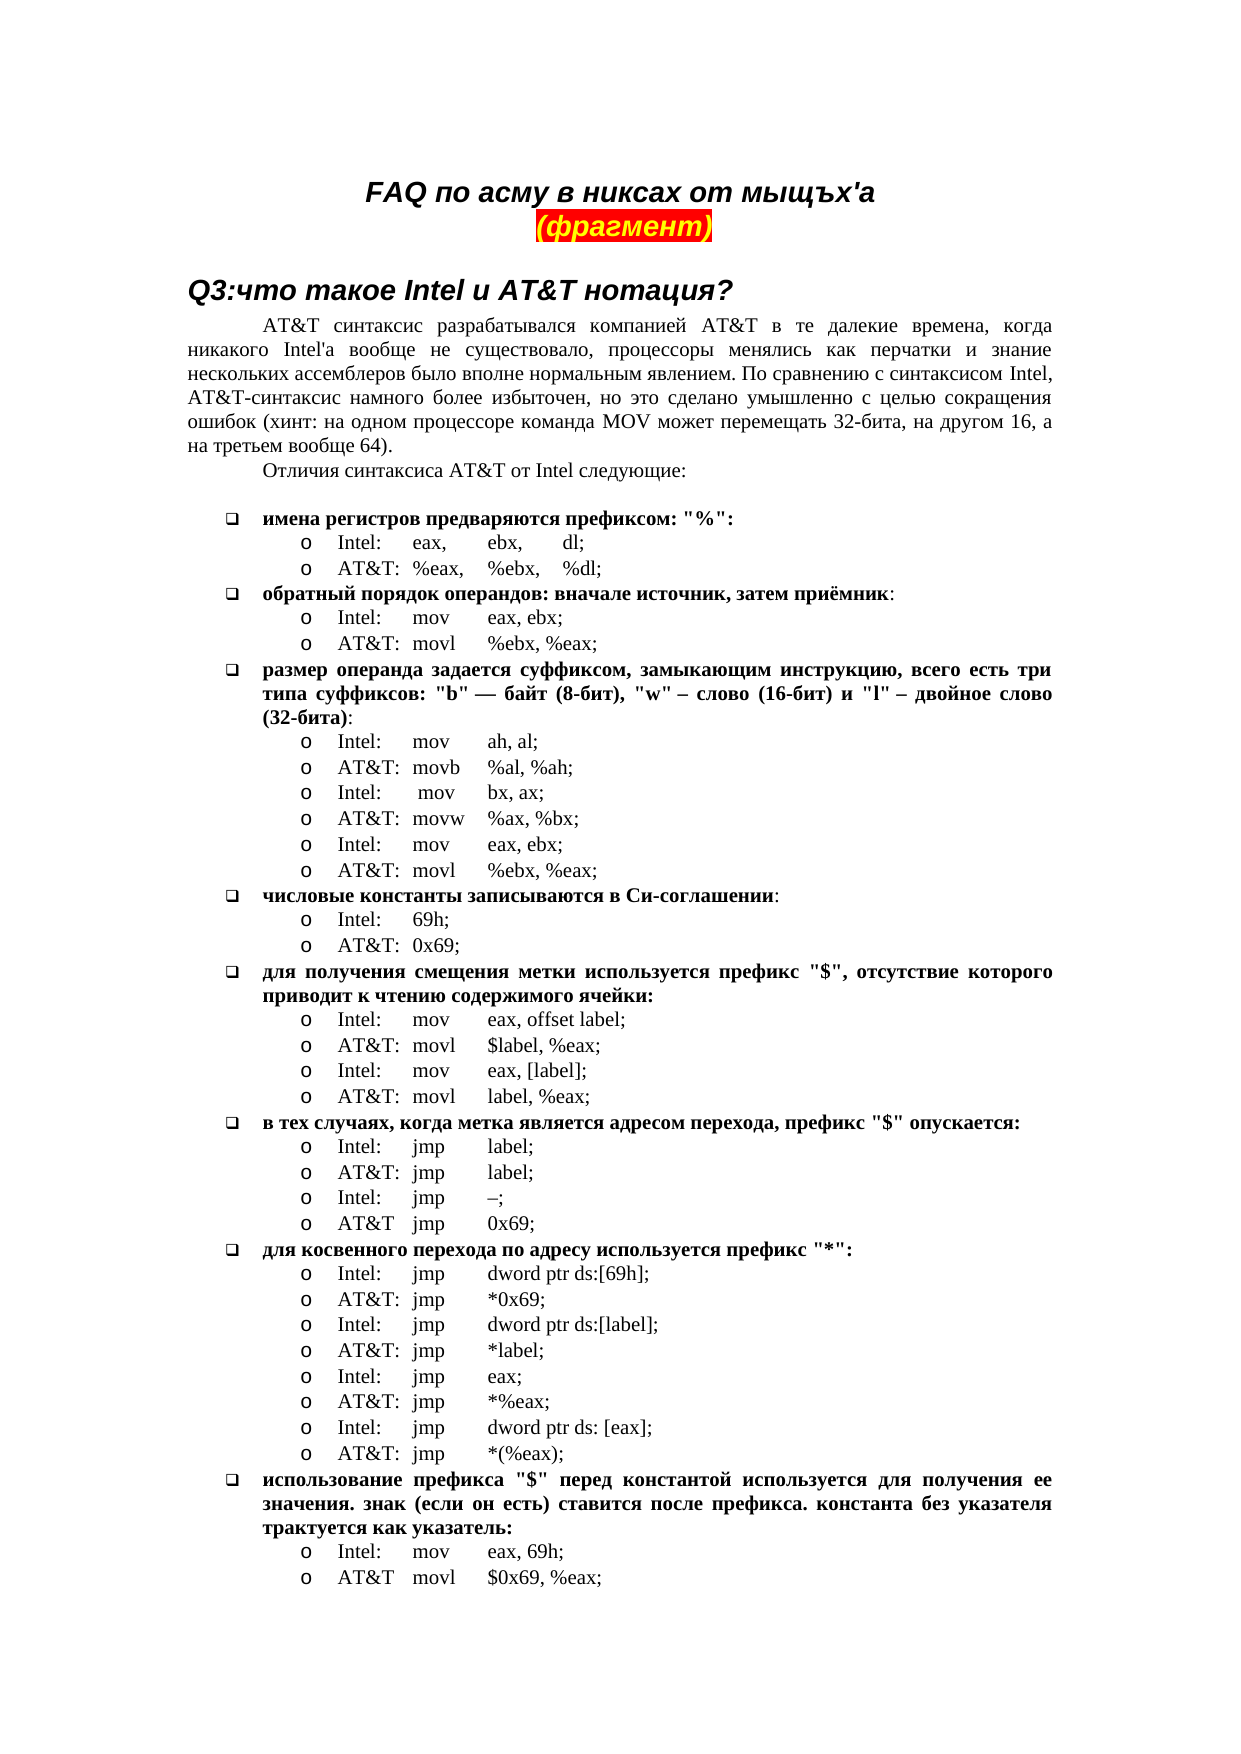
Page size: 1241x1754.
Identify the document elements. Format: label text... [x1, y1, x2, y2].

list Intel: mov eax, ebx; [300, 832, 1053, 857]
list AT&T: movw %ax, %bx; [300, 806, 1053, 832]
list Intel: mov ah, al; [300, 729, 1053, 754]
list AT&T: jmp *%eax; [300, 1389, 1053, 1415]
list Intel: mov eax, [label]; [300, 1058, 1053, 1084]
list AT&T: jmp *0x69; [300, 1287, 1053, 1312]
list Intel: jmp eax; [300, 1364, 1053, 1389]
list Intel: jmp label; [300, 1134, 1053, 1159]
list Intel: mov eax, 69h; [300, 1539, 1053, 1564]
subtitle FAQ по асму в никсах от мыщъх'а (фрагмент) [187, 175, 1053, 242]
text AT&T синтаксис разрабатывался компанией AT&T в те далекие времена, когда никакого Intel'а вообще не существовало, процессоры менялись как перчатки и знание нескольких ассемблеров было вполне нормальным явлением. По сравнению с синтаксисом Intel, AT&T-синтаксис намного более избыточен, но это сделано умышленно с целью сокращения ошибок (хинт: на одном процессоре команда MOV может перемещать 32-бита, на другом 16, а на третьем вообще 64). [187, 313, 1053, 457]
list AT&T: %eax, %ebx, %dl; [300, 555, 1053, 581]
list AT&T: movl %ebx, %eax; [300, 631, 1053, 657]
list обратный порядок операндов: вначале источник, затем приёмник: [225, 581, 1053, 605]
list размер операнда задается суффиксом, замыкающим инструкцию, всего есть три типа суффиксов: "b" — байт (8-бит), "w" – слово (16-бит) и "l" – двойное слово (32-бита): [225, 657, 1053, 729]
list Intel: mov bx, ax; [300, 780, 1053, 806]
list AT&T: jmp *label; [300, 1338, 1053, 1364]
subtitle Q3:что такое Intel и AT&T нотация? [187, 273, 1053, 307]
list имена регистров предваряются префиксом: "%": [225, 506, 1053, 530]
list Intel: eax, ebx, dl; [300, 530, 1053, 555]
list AT&T: 0x69; [300, 933, 1053, 959]
list AT&T: movb %al, %ah; [300, 754, 1053, 780]
list Intel: jmp dword ptr ds: [eax]; [300, 1415, 1053, 1441]
list AT&T jmp 0x69; [300, 1211, 1053, 1237]
list Intel: 69h; [300, 907, 1053, 933]
list использование префикса "$" перед константой используется для получения ее значения. знак (если он есть) ставится после префикса. константа без указателя трактуется как указатель: [225, 1467, 1053, 1539]
list числовые константы записываются в Си-соглашении: [225, 883, 1053, 907]
list AT&T: movl %ebx, %eax; [300, 857, 1053, 883]
list Intel: jmp dword ptr ds:[69h]; [300, 1261, 1053, 1287]
list для косвенного перехода по адресу используется префикс "*": [225, 1237, 1053, 1261]
list Intel: mov eax, offset label; [300, 1007, 1053, 1033]
list для получения смещения метки используется префикс "$", отсутствие которого приводит к чтению содержимого ячейки: [225, 959, 1053, 1007]
list AT&T movl $0x69, %eax; [300, 1564, 1053, 1590]
list AT&T: movl $label, %eax; [300, 1033, 1053, 1058]
list AT&T: movl label, %eax; [300, 1084, 1053, 1110]
text Отличия синтаксиса AT&T от Intel следующие: [187, 457, 1053, 482]
list в тех случаях, когда метка является адресом перехода, префикс "$" опускается: [225, 1110, 1053, 1134]
list Intel: mov eax, ebx; [300, 605, 1053, 631]
list AT&T: jmp label; [300, 1159, 1053, 1185]
list AT&T: jmp *(%eax); [300, 1441, 1053, 1467]
list Intel: jmp dword ptr ds:[label]; [300, 1312, 1053, 1338]
list Intel: jmp –; [300, 1185, 1053, 1211]
